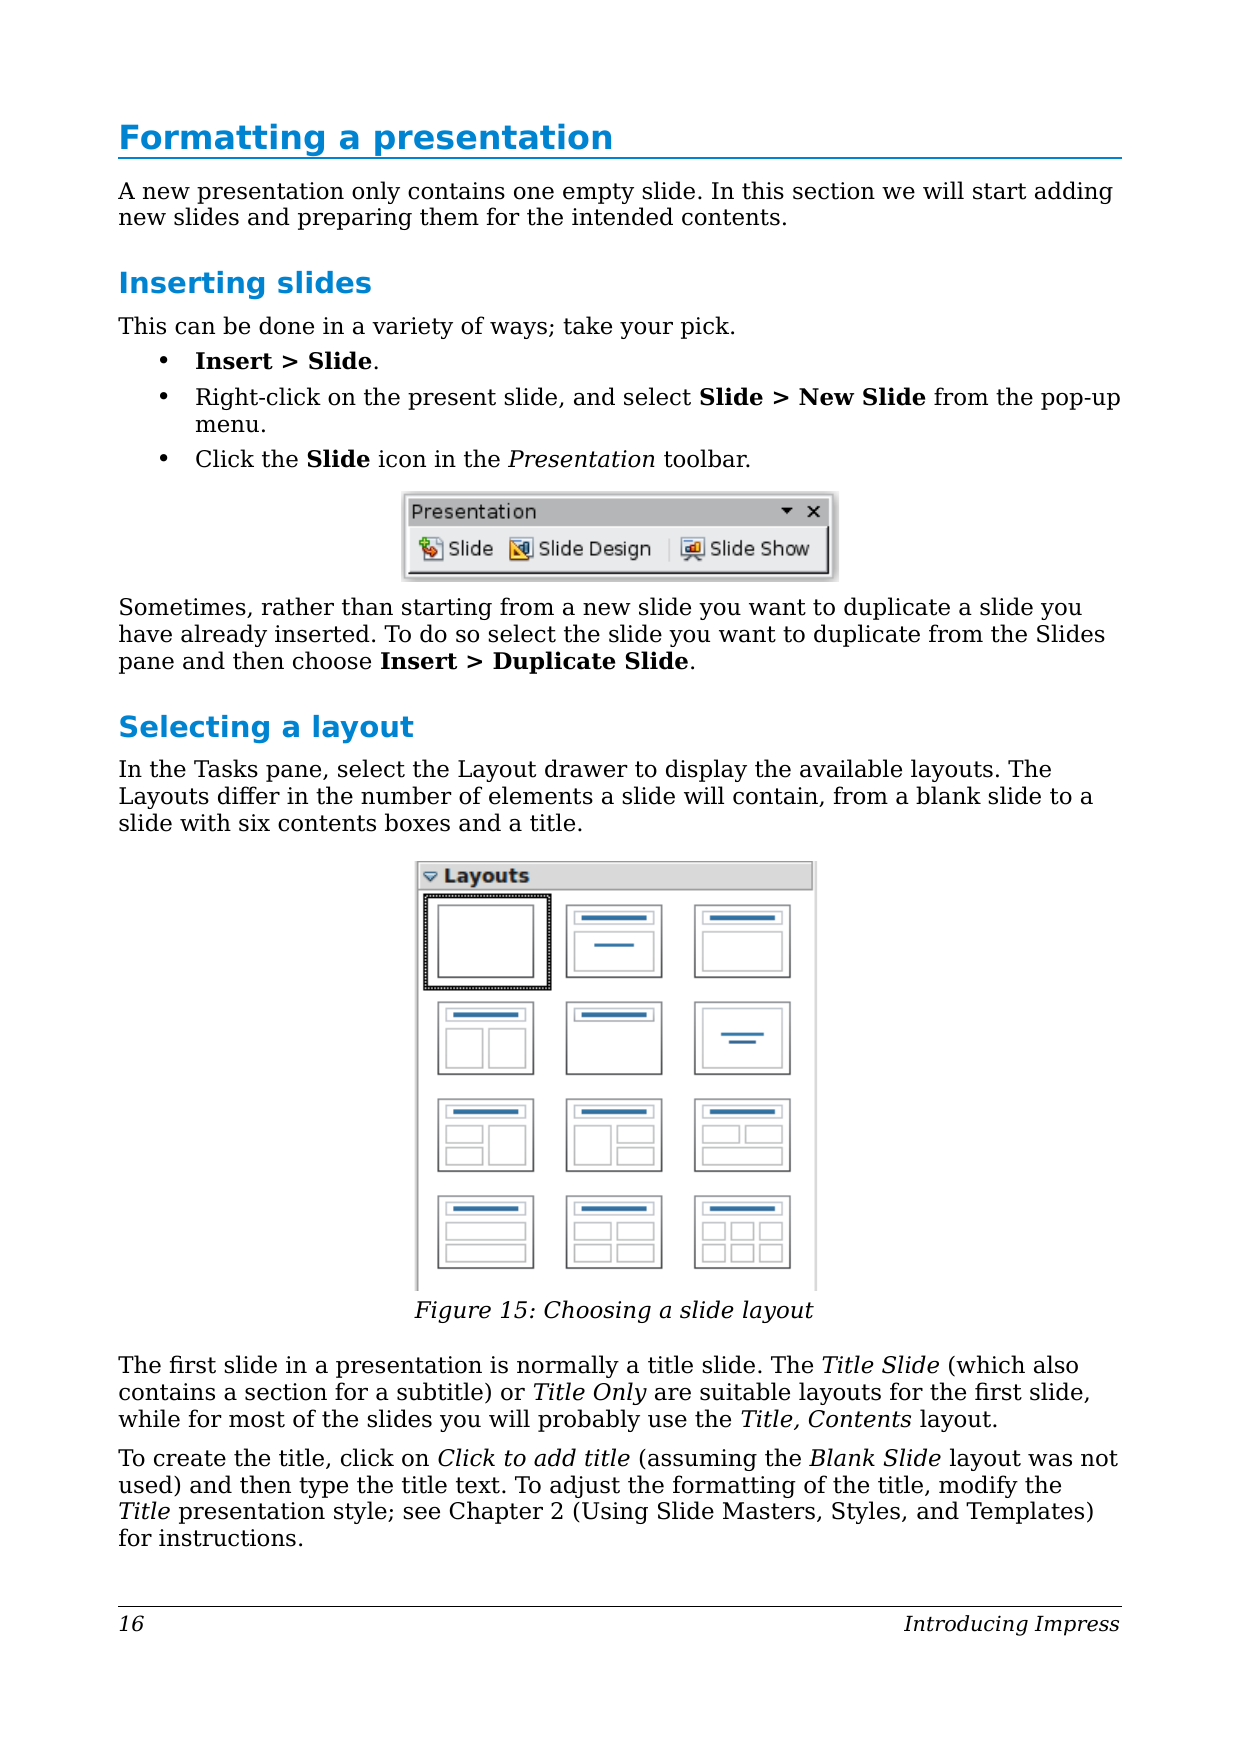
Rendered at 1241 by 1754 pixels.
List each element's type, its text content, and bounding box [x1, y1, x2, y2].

picture [401, 491, 840, 582]
text A new presentation only contains one empty slide. In this section we will start adding new slides and preparing them for the intended contents. [118, 178, 1122, 231]
text Sometimes, rather than starting from a new slide you want to duplicate a slide you have already inserted. To do so select the slide you want to duplicate from the Slides pane and then choose Insert > Duplicate Slide. [118, 594, 1122, 674]
text The first slide in a presentation is normally a title slide. The Title Slide (which also contains a section for a subtitle) or Title Only are suitable layouts for the first slide, while for most of the slides you will probably use the Title, Contents layout. [118, 1353, 1122, 1433]
picture [414, 861, 818, 1291]
subtitle Inserting slides [118, 267, 1122, 301]
subtitle Formatting a presentation [118, 118, 1122, 157]
list Click the Slide icon in the Presentation toolbar. [156, 444, 1122, 473]
list Right-click on the present slide, and select Slide > New Slide from the pop-up menu. [156, 382, 1122, 437]
subtitle Selecting a layout [118, 710, 1122, 744]
text Figure 15: Choosing a slide layout [414, 1297, 826, 1324]
list Insert > Slide. [156, 346, 1122, 375]
text To create the title, click on Click to add title (assuming the Blank Slide layout was not used) and then type the title text. To adjust the formatting of the title, modify the Title presentation style; see Chapter 2 (Using Slide Masters, Styles, and Templates) for instructions. [118, 1445, 1122, 1552]
text In the Tasks pane, select the Layout drawer to display the available layouts. The Layouts differ in the number of elements a slide will contain, from a blank slide to a slide with six contents boxes and a title. [118, 756, 1122, 836]
list This can be done in a variety of ways; take your pick. [118, 313, 1122, 340]
